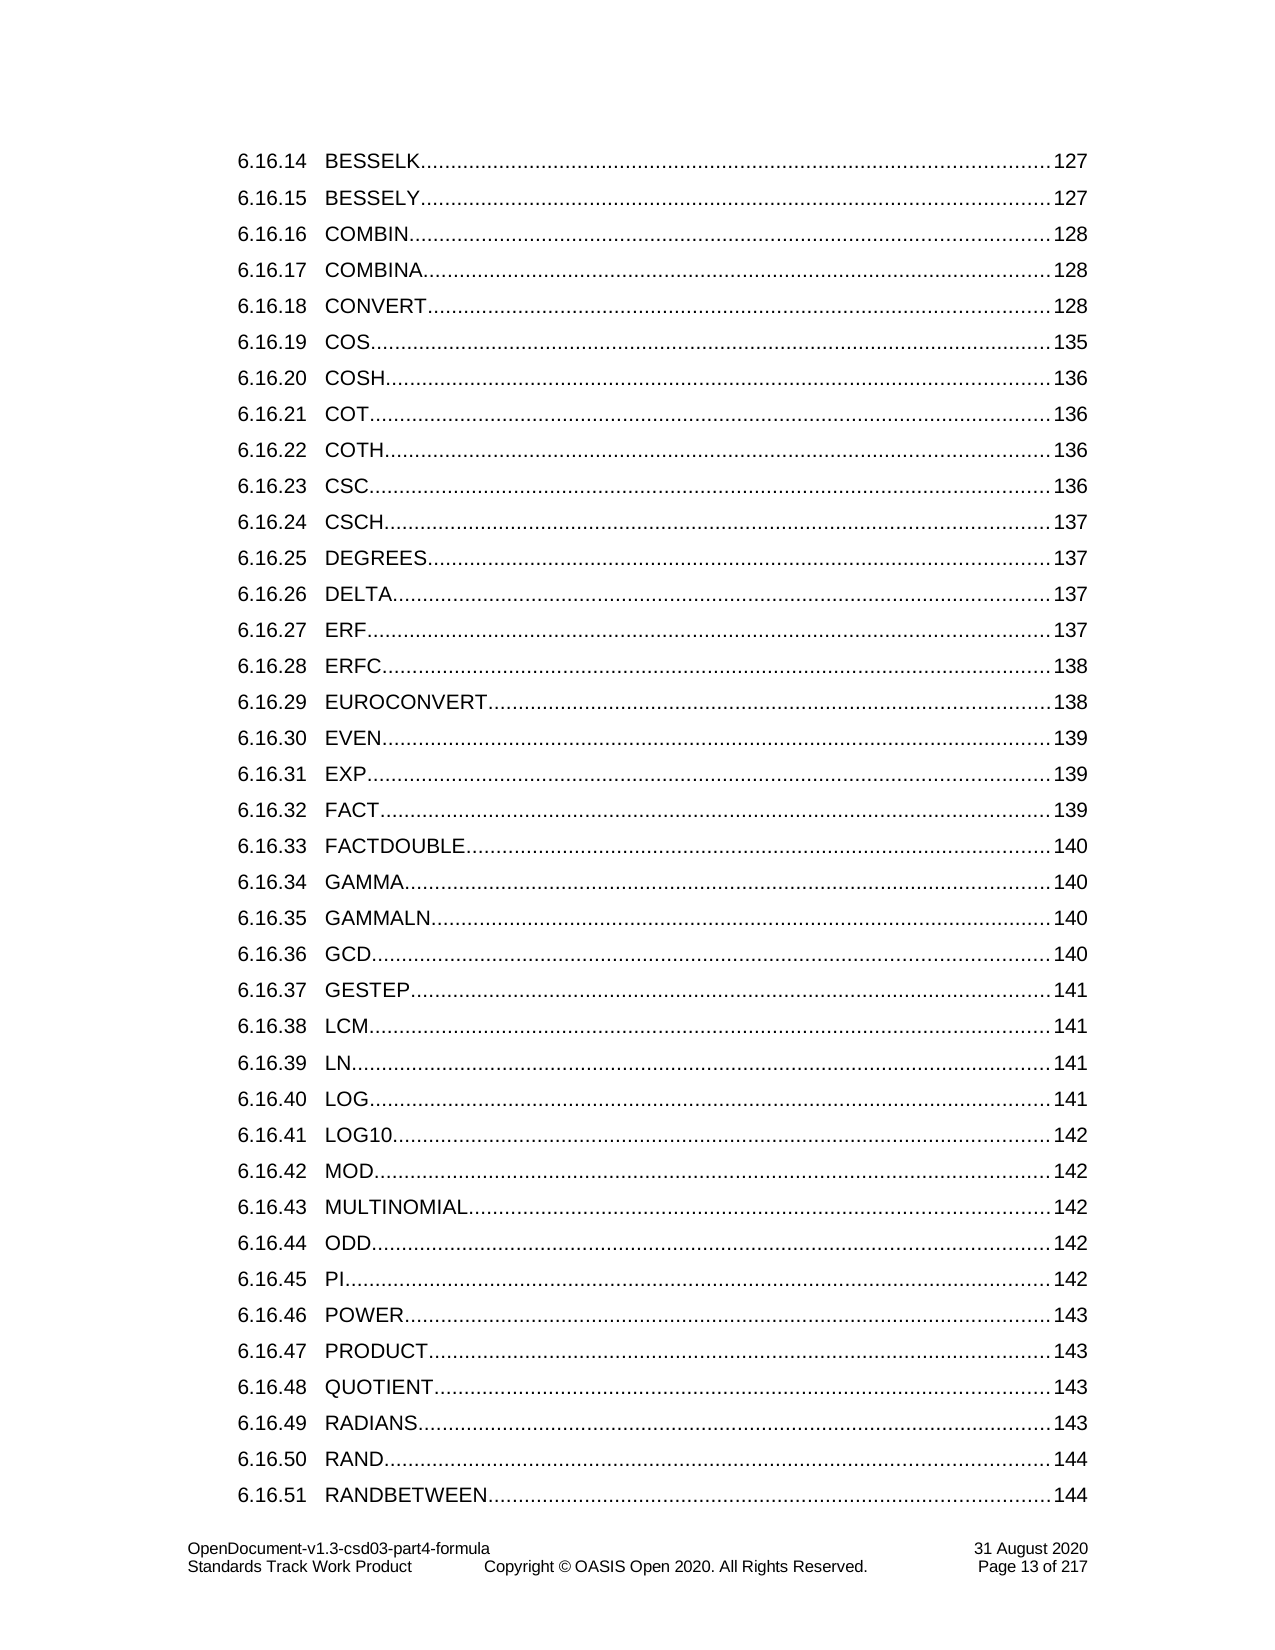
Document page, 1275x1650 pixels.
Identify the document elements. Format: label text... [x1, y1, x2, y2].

text 6.16.15 BESSELY 127 [237, 186, 1088, 209]
text 6.16.28 ERFC 138 [237, 654, 1088, 678]
text 6.16.17 COMBINA 128 [237, 258, 1088, 282]
text 6.16.44 ODD 142 [237, 1231, 1088, 1255]
text 6.16.39 LN 141 [237, 1051, 1088, 1074]
text 6.16.20 COSH 136 [237, 366, 1088, 390]
text 6.16.51 RANDBETWEEN 144 [237, 1483, 1088, 1507]
text 6.16.36 GCD 140 [237, 943, 1088, 966]
text 6.16.42 MOD 142 [237, 1159, 1088, 1183]
text 6.16.24 CSCH 137 [237, 510, 1088, 534]
text 6.16.29 EUROCONVERT 138 [237, 691, 1088, 714]
text 6.16.49 RADIANS 143 [237, 1411, 1088, 1435]
text 6.16.45 PI 142 [237, 1267, 1088, 1291]
text 6.16.41 LOG10 142 [237, 1123, 1088, 1147]
text 6.16.50 RAND 144 [237, 1447, 1088, 1471]
text 6.16.14 BESSELK 127 [237, 150, 1088, 173]
text 6.16.16 COMBIN 128 [237, 222, 1088, 246]
text 6.16.18 CONVERT 128 [237, 294, 1088, 318]
text 6.16.22 COTH 136 [237, 438, 1088, 462]
text 6.16.40 LOG 141 [237, 1087, 1088, 1111]
text 6.16.21 COT 136 [237, 402, 1088, 426]
text 6.16.46 POWER 143 [237, 1303, 1088, 1327]
text 6.16.25 DEGREES 137 [237, 546, 1088, 570]
text 6.16.47 PRODUCT 143 [237, 1339, 1088, 1363]
text 6.16.23 CSC 136 [237, 474, 1088, 498]
text 6.16.33 FACTDOUBLE 140 [237, 835, 1088, 858]
text 6.16.19 COS 135 [237, 330, 1088, 354]
text 6.16.26 DELTA 137 [237, 582, 1088, 606]
text 6.16.30 EVEN 139 [237, 727, 1088, 750]
text 6.16.48 QUOTIENT 143 [237, 1375, 1088, 1399]
text 6.16.38 LCM 141 [237, 1015, 1088, 1038]
text 6.16.43 MULTINOMIAL 142 [237, 1195, 1088, 1219]
text 6.16.34 GAMMA 140 [237, 871, 1088, 894]
text 6.16.27 ERF 137 [237, 618, 1088, 642]
text 6.16.35 GAMMALN 140 [237, 907, 1088, 930]
text 6.16.31 EXP 139 [237, 763, 1088, 786]
text 6.16.32 FACT 139 [237, 799, 1088, 822]
text 6.16.37 GESTEP 141 [237, 979, 1088, 1002]
